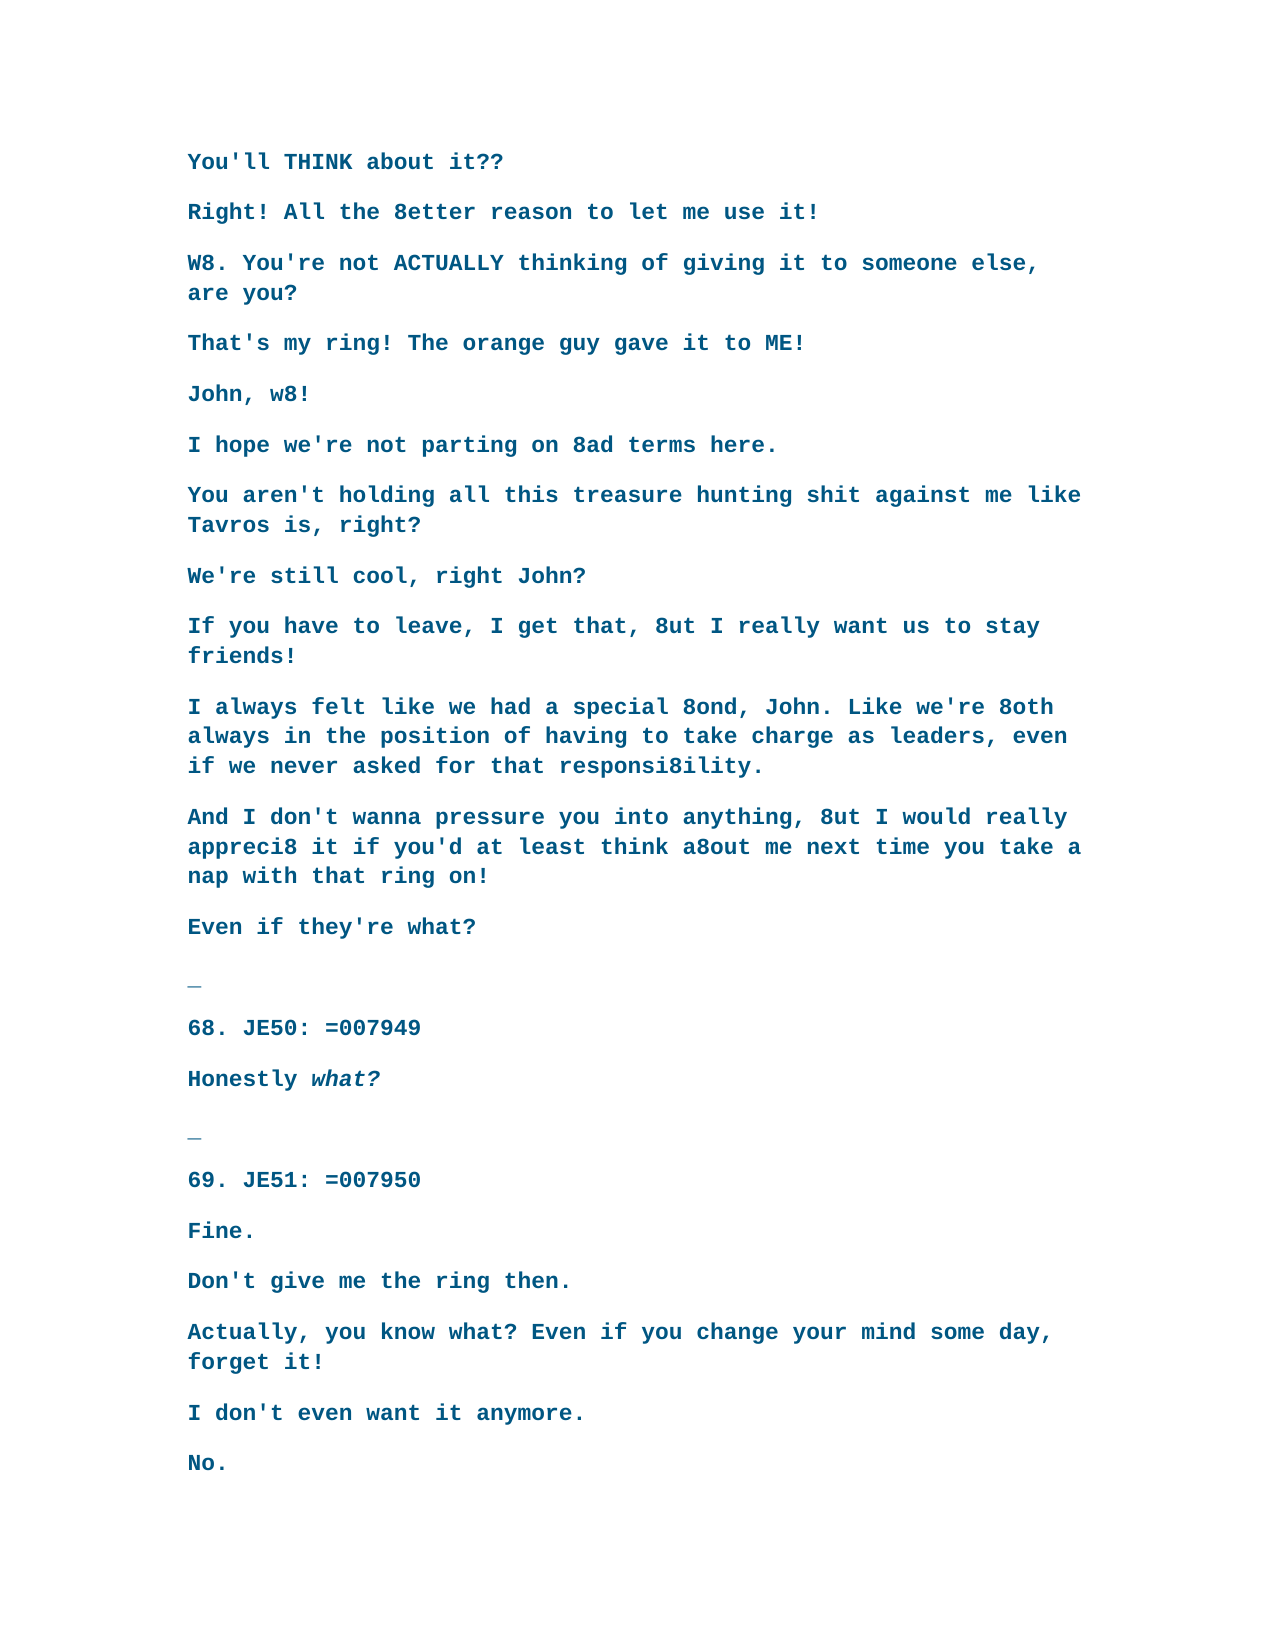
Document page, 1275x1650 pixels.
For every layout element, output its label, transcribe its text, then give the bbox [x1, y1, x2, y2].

text John, w8! [187, 382, 1087, 408]
text I hope we're not parting on 8ad terms here. [187, 433, 1087, 459]
text I always felt like we had a special 8ond, John. Like we're 8oth always in the position of having to take charge as leaders, even if we never asked for that responsi8ility. [187, 695, 1087, 781]
text W8. You're not ACTUALLY thinking of giving it to someone else, are you? [187, 251, 1087, 307]
text No. [187, 1451, 1087, 1477]
text 69. JE51: =007950 [187, 1168, 1087, 1194]
text Honestly what? [187, 1067, 1087, 1093]
text _ [187, 1118, 1087, 1144]
text I don't even want it anymore. [187, 1401, 1087, 1427]
text And I don't wanna pressure you into anything, 8ut I would really appreci8 it if you'd at least think a8out me next time you take a nap with that ring on! [187, 805, 1087, 891]
text We're still cool, right John? [187, 564, 1087, 590]
text You'll THINK about it?? [187, 150, 1087, 176]
text That's my ring! The orange guy gave it to ME! [187, 332, 1087, 358]
text You aren't holding all this treasure hunting shit against me like Tavros is, right? [187, 483, 1087, 539]
text Right! All the 8etter reason to let me use it! [187, 201, 1087, 227]
text Fine. [187, 1219, 1087, 1245]
text Even if they're what? [187, 915, 1087, 941]
text _ [187, 966, 1087, 992]
text If you have to leave, I get that, 8ut I really want us to stay friends! [187, 614, 1087, 670]
text Actually, you know what? Even if you change your mind some day, forget it! [187, 1320, 1087, 1376]
text Don't give me the ring then. [187, 1270, 1087, 1296]
text 68. JE50: =007949 [187, 1017, 1087, 1043]
